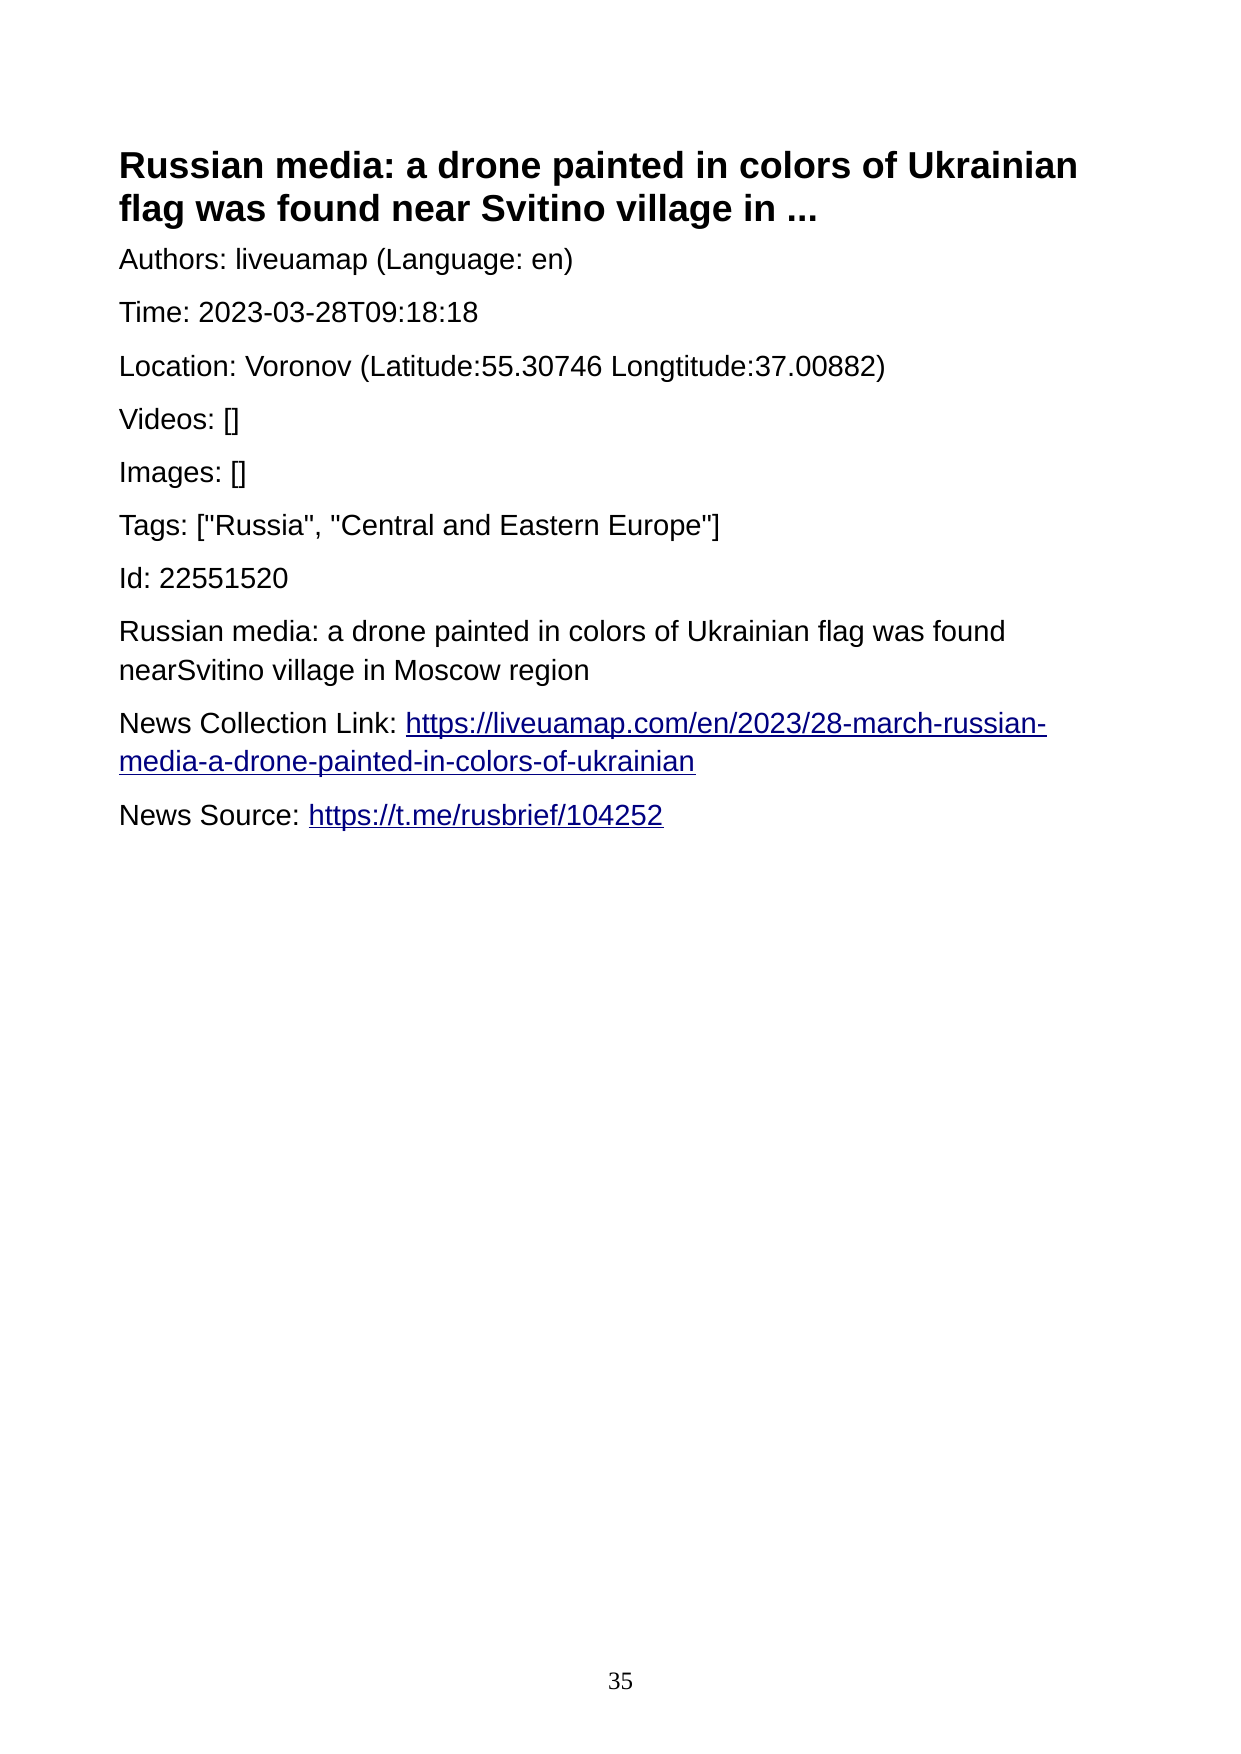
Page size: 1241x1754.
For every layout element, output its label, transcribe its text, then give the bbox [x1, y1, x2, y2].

text Id: 22551520 [118, 561, 1122, 594]
text Russian media: a drone painted in colors of Ukrainian flag was found nearSvitino village in Moscow region [118, 614, 1122, 686]
text News Source: https://t.me/rusbrief/104252 [118, 797, 1122, 831]
text Tags: ["Russia", "Central and Eastern Europe"] [118, 508, 1122, 541]
text Videos: [] [118, 402, 1122, 435]
text Authors: liveuamap (Language: en) [118, 242, 1122, 276]
text News Collection Link: https://liveuamap.com/en/2023/28-march-russian-media-a-drone-painted-in-colors-of-ukrainian [118, 706, 1122, 778]
text Images: [] [118, 455, 1122, 488]
text Location: Voronov (Latitude:55.30746 Longtitude:37.00882) [118, 348, 1122, 382]
subtitle Russian media: a drone painted in colors of Ukrainian flag was found near Svitino village in ... [118, 143, 1122, 230]
text Time: 2023-03-28T09:18:18 [118, 295, 1122, 329]
